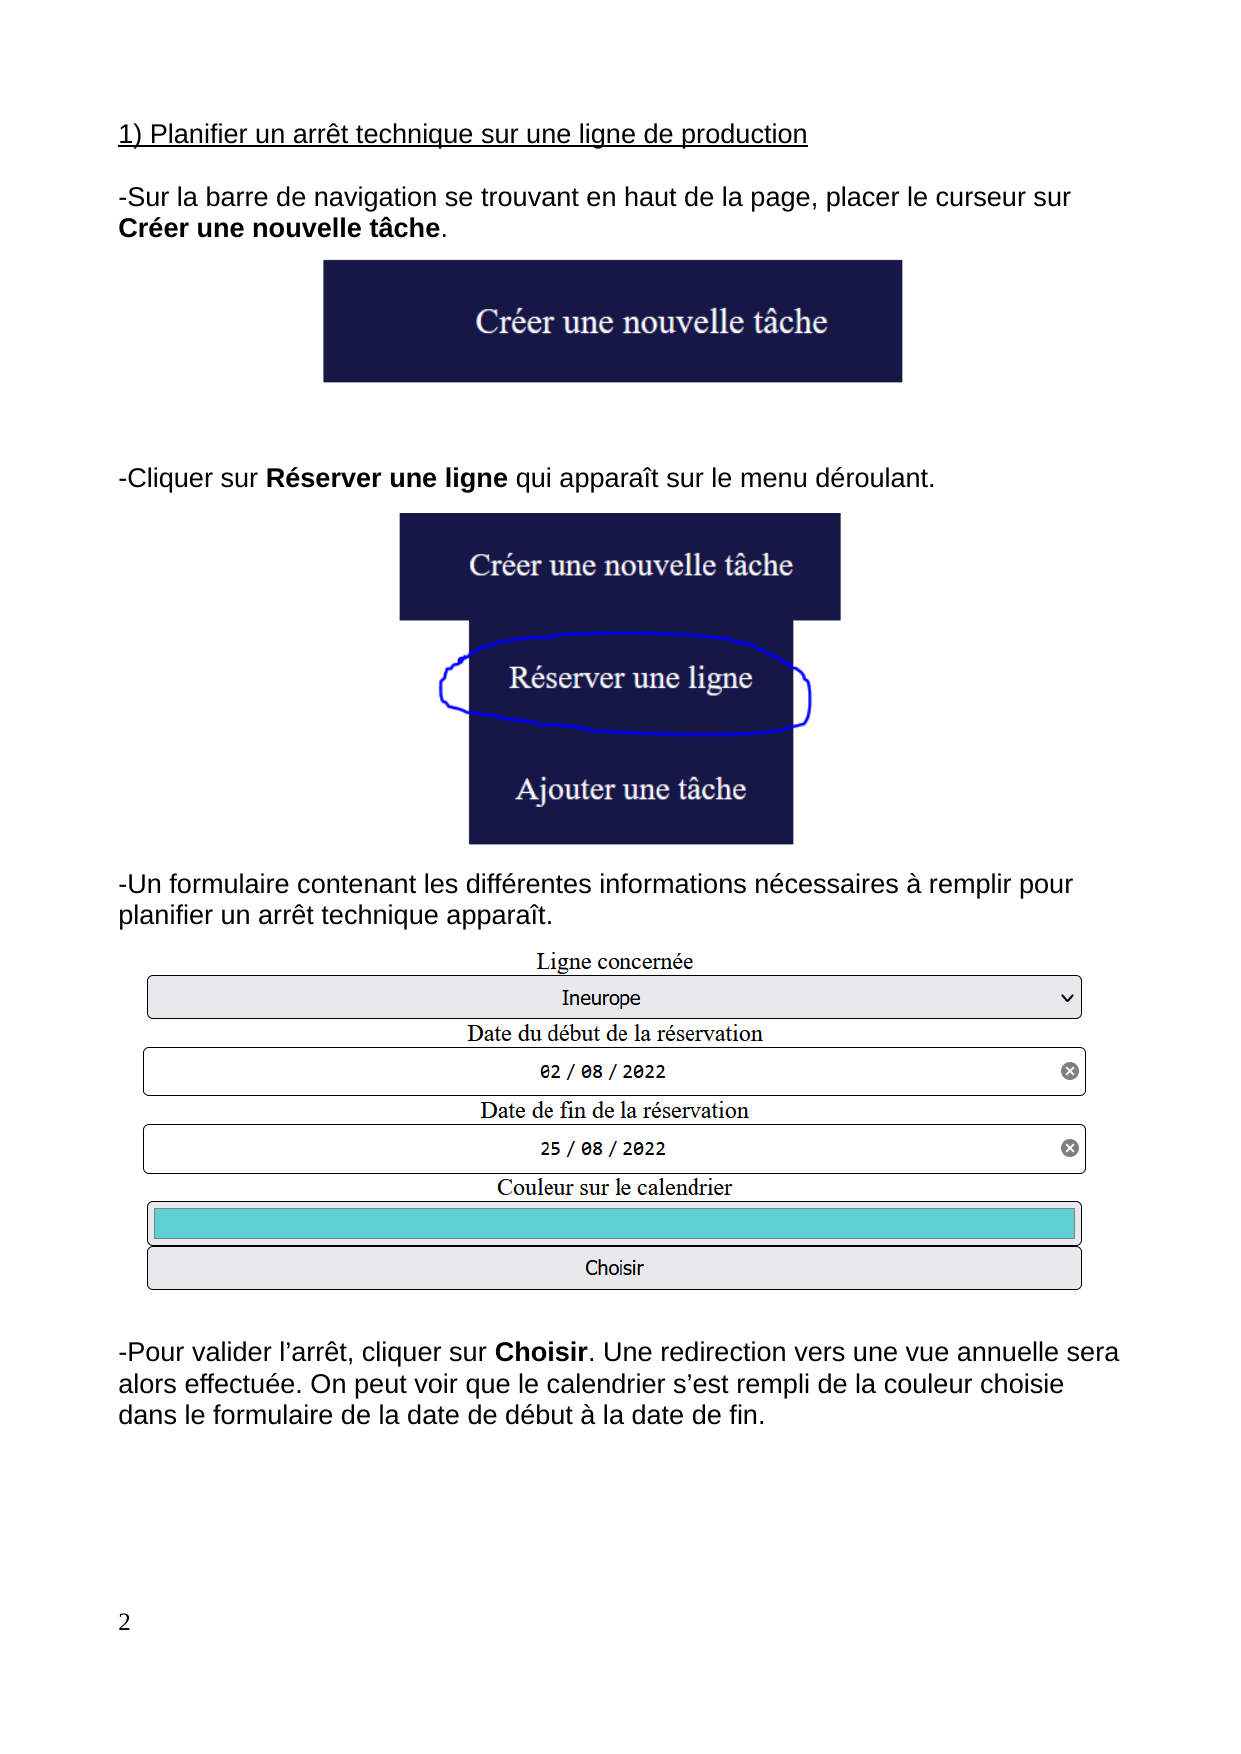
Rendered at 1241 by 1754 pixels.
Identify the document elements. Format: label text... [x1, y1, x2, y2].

text -Cliquer sur Réserver une ligne qui apparaît sur le menu déroulant. [118, 462, 1122, 493]
text -Sur la barre de navigation se trouvant en haut de la page, placer le curseur sur Créer une nouvelle tâche. [118, 181, 1122, 243]
picture [118, 930, 1123, 1337]
picture [311, 251, 903, 414]
text -Un formulaire contenant les différentes informations nécessaires à remplir pour planifier un arrêt technique apparaît. [118, 868, 1122, 930]
text 1) Planifier un arrêt technique sur une ligne de production [118, 118, 1122, 149]
picture [399, 513, 841, 852]
text -Pour valider l’arrêt, cliquer sur Choisir. Une redirection vers une vue annuelle sera alors effectuée. On peut voir que le calendrier s’est rempli de la couleur choisie dans le formulaire de la date de début à la date de fin. [118, 1337, 1122, 1430]
